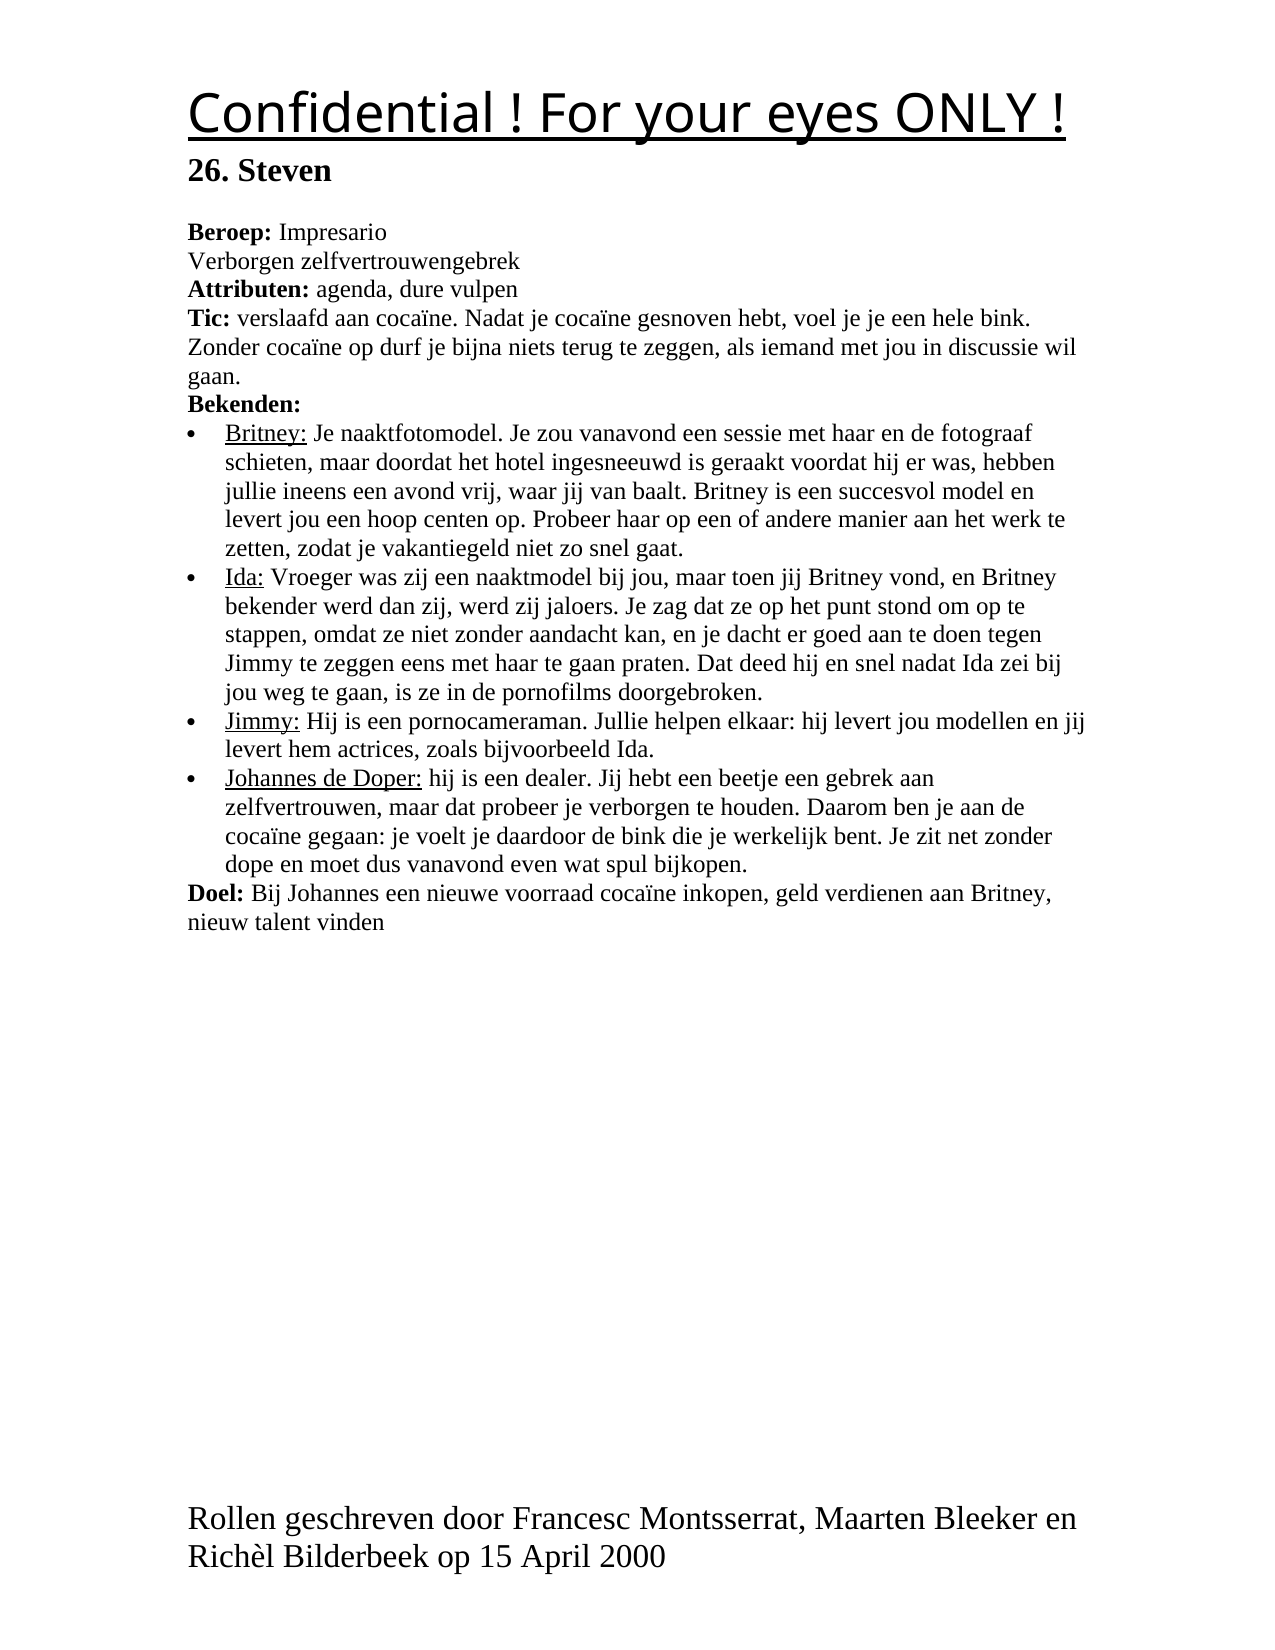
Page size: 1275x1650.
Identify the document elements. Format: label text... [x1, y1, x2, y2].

text 26. Steven [187, 150, 1087, 188]
list Jimmy: Hij is een pornocameraman. Jullie helpen elkaar: hij levert jou modellen en jij levert hem actrices, zoals bijvoorbeeld Ida. [187, 706, 1087, 763]
text Verborgen zelfvertrouwengebrek [187, 246, 1087, 274]
list Britney: Je naaktfotomodel. Je zou vanavond een sessie met haar en de fotograaf schieten, maar doordat het hotel ingesneeuwd is geraakt voordat hij er was, hebben jullie ineens een avond vrij, waar jij van baalt. Britney is een succesvol model en levert jou een hoop centen op. Probeer haar op een of andere manier aan het werk te zetten, zodat je vakantiegeld niet zo snel gaat. [187, 418, 1087, 562]
text Bekenden: [187, 389, 1087, 418]
list Johannes de Doper: hij is een dealer. Jij hebt een beetje een gebrek aan zelfvertrouwen, maar dat probeer je verborgen te houden. Daarom ben je aan de cocaïne gegaan: je voelt je daardoor de bink die je werkelijk bent. Je zit net zonder dope en moet dus vanavond even wat spul bijkopen. [187, 763, 1087, 878]
text Beroep: Impresario [187, 217, 1087, 246]
text Doel: Bij Johannes een nieuwe voorraad cocaïne inkopen, geld verdienen aan Britney, nieuw talent vinden [187, 878, 1087, 936]
text Attributen: agenda, dure vulpen [187, 274, 1087, 303]
text Tic: verslaafd aan cocaïne. Nadat je cocaïne gesnoven hebt, voel je je een hele bink. Zonder cocaïne op durf je bijna niets terug te zeggen, als iemand met jou in discussie wil gaan. [187, 303, 1087, 389]
list Ida: Vroeger was zij een naaktmodel bij jou, maar toen jij Britney vond, en Britney bekender werd dan zij, werd zij jaloers. Je zag dat ze op het punt stond om op te stappen, omdat ze niet zonder aandacht kan, en je dacht er goed aan te doen tegen Jimmy te zeggen eens met haar te gaan praten. Dat deed hij en snel nadat Ida zei bij jou weg te gaan, is ze in de pornofilms doorgebroken. [187, 562, 1087, 706]
